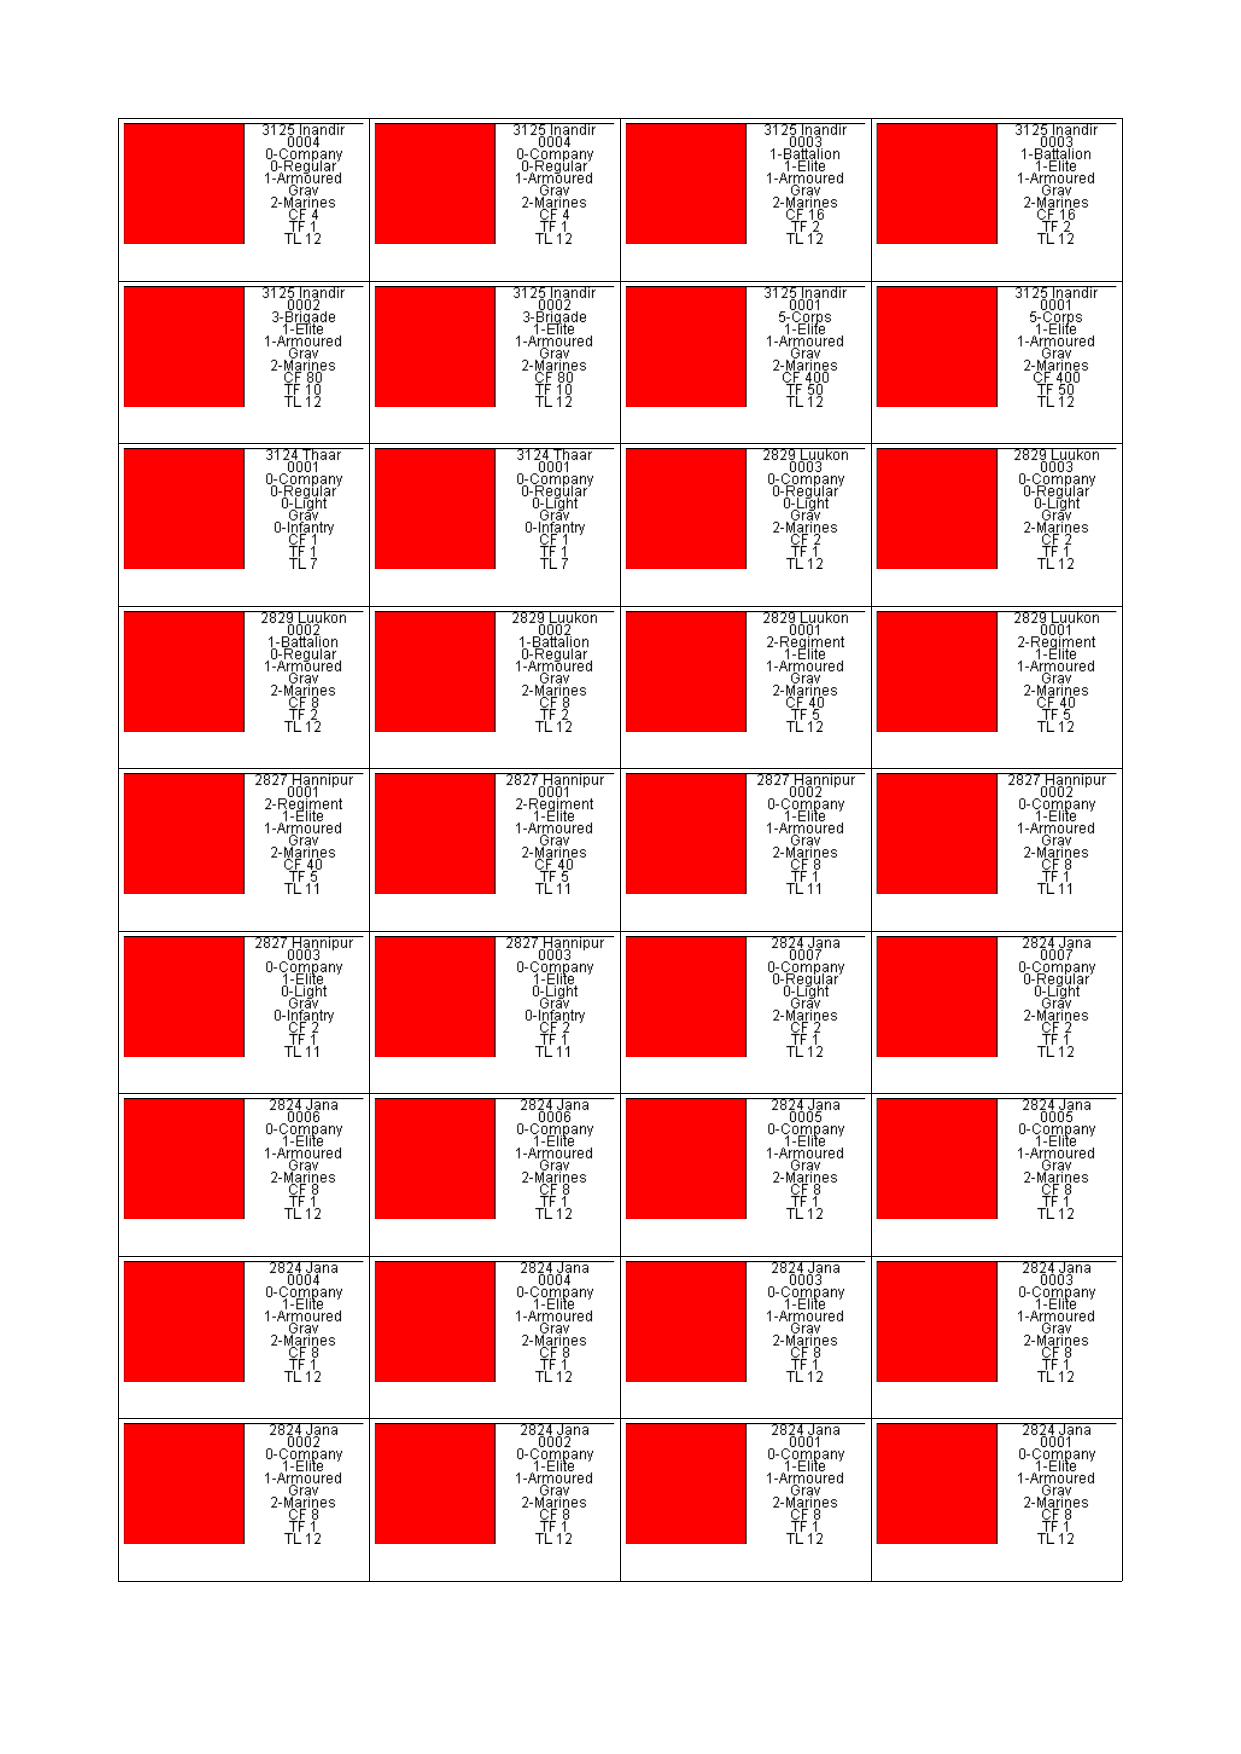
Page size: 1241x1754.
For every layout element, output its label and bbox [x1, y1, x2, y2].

table_cell [872, 1419, 1122, 1581]
picture [625, 1423, 866, 1544]
table_cell [872, 1094, 1122, 1256]
picture [625, 936, 866, 1057]
picture [374, 1098, 615, 1219]
table_cell [621, 769, 871, 931]
picture [123, 448, 364, 569]
table_cell [119, 444, 369, 606]
picture [625, 286, 866, 407]
table_cell [370, 932, 620, 1093]
table_header [370, 119, 620, 281]
picture [625, 1261, 866, 1382]
table_cell [621, 1257, 871, 1418]
picture [123, 1098, 364, 1219]
table_cell [621, 1094, 871, 1256]
picture [625, 773, 866, 894]
table_cell [370, 607, 620, 768]
picture [374, 123, 615, 244]
picture [123, 936, 364, 1057]
table_cell [370, 282, 620, 443]
table_cell [119, 1094, 369, 1256]
picture [123, 773, 364, 894]
picture [876, 1098, 1117, 1219]
table_cell [872, 444, 1122, 606]
table_cell [872, 282, 1122, 443]
picture [876, 1261, 1117, 1382]
table_cell [119, 769, 369, 931]
picture [374, 773, 615, 894]
table_cell [370, 1257, 620, 1418]
table_cell [119, 607, 369, 768]
table_cell [872, 607, 1122, 768]
table_header [119, 119, 369, 281]
table_cell [621, 607, 871, 768]
table_cell [370, 1419, 620, 1581]
picture [876, 448, 1117, 569]
table_cell [119, 282, 369, 443]
picture [123, 1261, 364, 1382]
picture [374, 936, 615, 1057]
table_cell [872, 932, 1122, 1093]
picture [123, 1423, 364, 1544]
table_cell [872, 769, 1122, 931]
table_cell [370, 444, 620, 606]
picture [625, 1098, 866, 1219]
picture [374, 286, 615, 407]
table_header [872, 119, 1122, 281]
picture [625, 611, 866, 732]
picture [123, 611, 364, 732]
picture [876, 286, 1117, 407]
table_cell [621, 1419, 871, 1581]
picture [876, 773, 1117, 894]
table_cell [872, 1257, 1122, 1418]
table_cell [119, 1419, 369, 1581]
table_cell [621, 932, 871, 1093]
table_cell [370, 769, 620, 931]
picture [374, 611, 615, 732]
picture [625, 448, 866, 569]
table_cell [621, 444, 871, 606]
table_cell [119, 932, 369, 1093]
table_cell [370, 1094, 620, 1256]
table_header [621, 119, 871, 281]
picture [123, 286, 364, 407]
picture [374, 1261, 615, 1382]
picture [123, 123, 364, 244]
picture [876, 1423, 1117, 1544]
table_cell [621, 282, 871, 443]
picture [374, 448, 615, 569]
picture [876, 936, 1117, 1057]
picture [625, 123, 866, 244]
table_cell [119, 1257, 369, 1418]
picture [374, 1423, 615, 1544]
picture [876, 611, 1117, 732]
picture [876, 123, 1117, 244]
